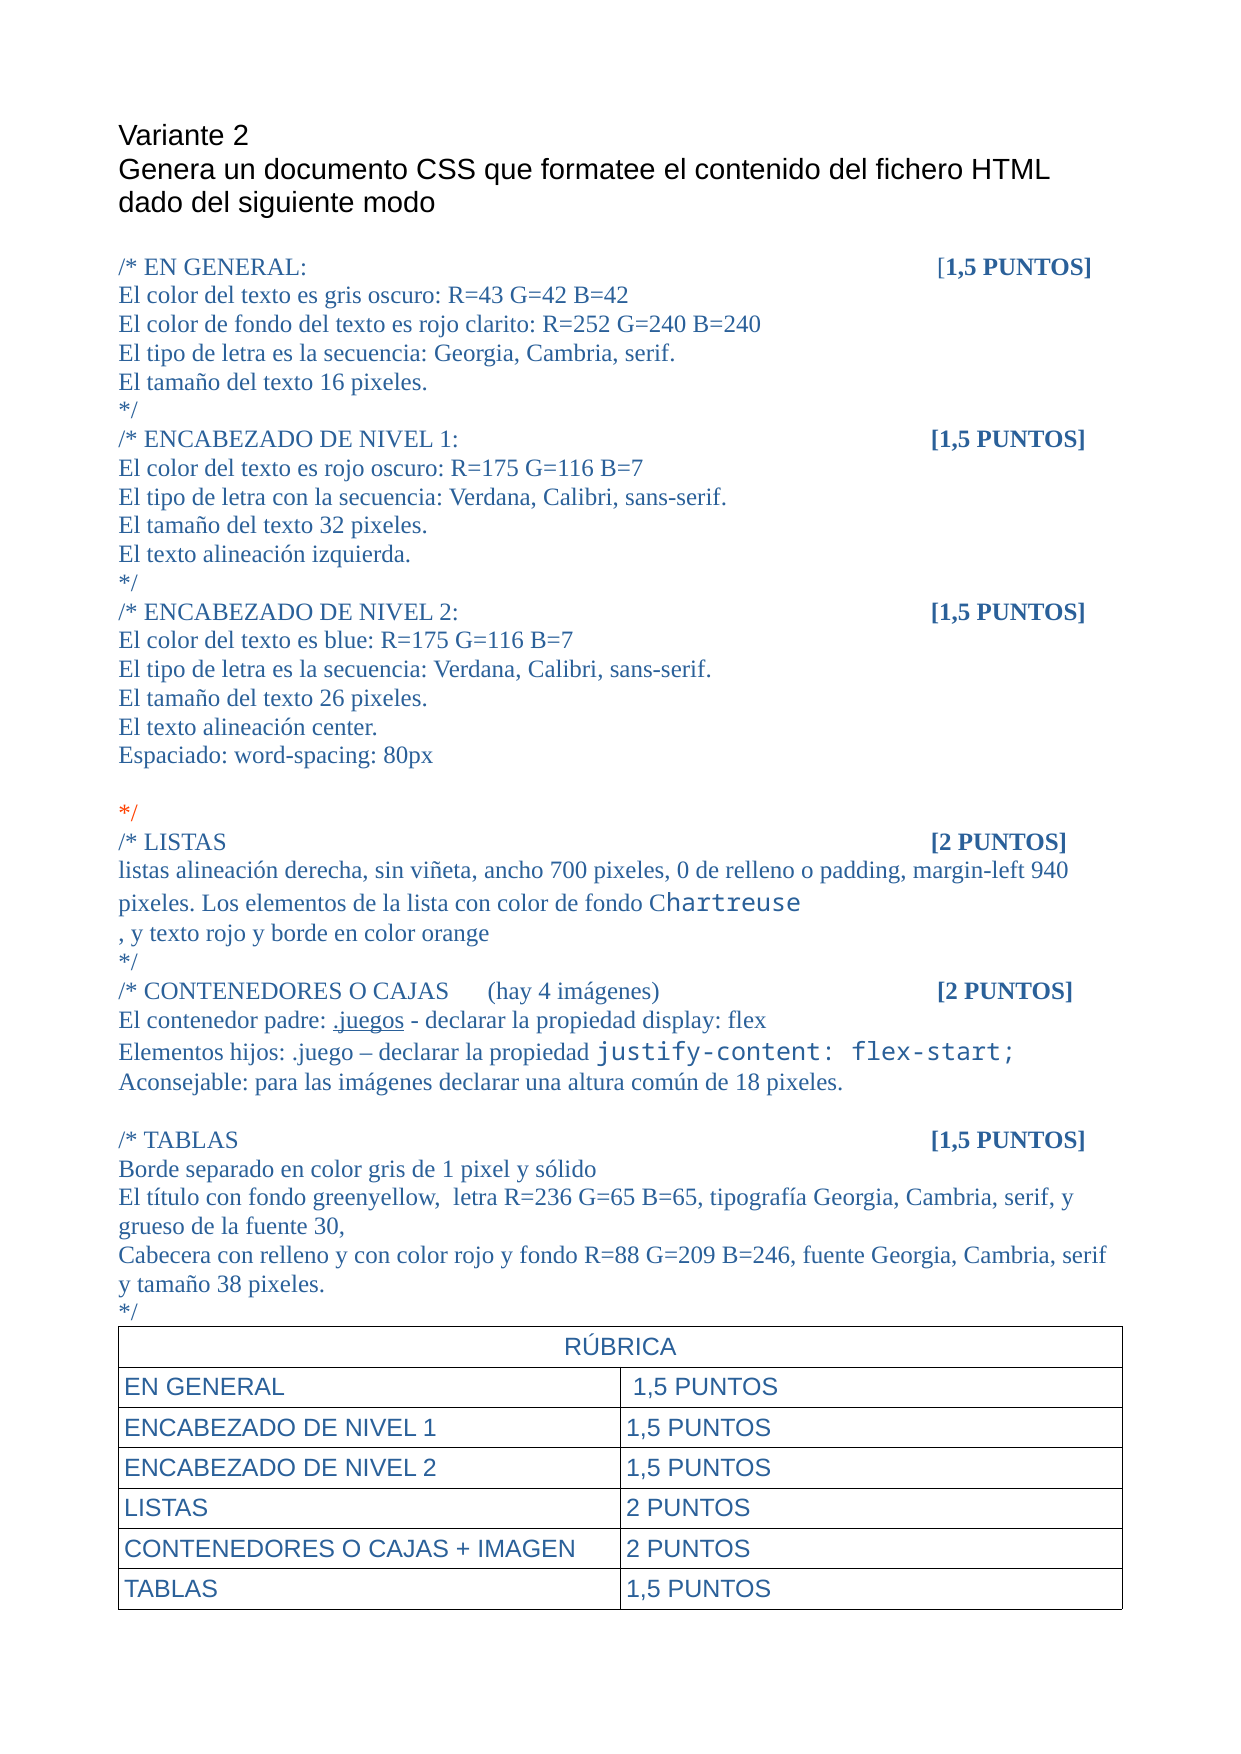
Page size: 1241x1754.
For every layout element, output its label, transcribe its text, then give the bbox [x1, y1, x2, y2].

text Variante 2 [118, 118, 1122, 152]
table_cell 2 PUNTOS [621, 1489, 1122, 1528]
table_cell 2 PUNTOS [621, 1529, 1122, 1568]
table_cell LISTAS [119, 1489, 620, 1528]
table_header RÚBRICA [119, 1327, 1122, 1367]
text , y texto rojo y borde en color orange */ /* CONTENEDORES O CAJAS (hay 4 imágenes) [2 PUNTOS] El contenedor padre: .juegos - declarar la propiedad display: flex [118, 918, 1122, 1033]
table_cell 1,5 PUNTOS [621, 1408, 1122, 1447]
table_cell 1,5 PUNTOS [621, 1569, 1122, 1608]
text Aconsejable: para las imágenes declarar una altura común de 18 pixeles. [118, 1067, 1122, 1125]
text Espaciado: word-spacing: 80px [118, 741, 1122, 769]
table_cell 1,5 PUNTOS [621, 1448, 1122, 1487]
table_cell EN GENERAL [119, 1368, 620, 1407]
text */ /* LISTAS [2 PUNTOS] listas alineación derecha, sin viñeta, ancho 700 pixeles, 0 de relleno o padding, margin-left 940 pixeles. Los elementos de la lista con color de fondo Chartreuse [118, 769, 1122, 918]
text /* TABLAS [1,5 PUNTOS] Borde separado en color gris de 1 pixel y sólido El título con fondo greenyellow, letra R=236 G=65 B=65, tipografía Georgia, Cambria, serif, y grueso de la fuente 30, Cabecera con relleno y con color rojo y fondo R=88 G=209 B=246, fuente Georgia, Cambria, serif y tamaño 38 pixeles. */ [118, 1125, 1122, 1326]
table_cell TABLAS [119, 1569, 620, 1608]
text Elementos hijos: .juego – declarar la propiedad justify-content: flex-start; [118, 1033, 1122, 1067]
table_cell ENCABEZADO DE NIVEL 2 [119, 1448, 620, 1487]
table_cell CONTENEDORES O CAJAS + IMAGEN [119, 1529, 620, 1568]
text /* EN GENERAL: [1,5 PUNTOS] El color del texto es gris oscuro: R=43 G=42 B=42 El color de fondo del texto es rojo clarito: R=252 G=240 B=240 El tipo de letra es la secuencia: Georgia, Cambria, serif. El tamaño del texto 16 pixeles. */ /* ENCABEZADO DE NIVEL 1: [1,5 PUNTOS] El color del texto es rojo oscuro: R=175 G=116 B=7 El tipo de letra con la secuencia: Verdana, Calibri, sans-serif. El tamaño del texto 32 pixeles. El texto alineación izquierda. */ /* ENCABEZADO DE NIVEL 2: [1,5 PUNTOS] El color del texto es blue: R=175 G=116 B=7 El tipo de letra es la secuencia: Verdana, Calibri, sans-serif. El tamaño del texto 26 pixeles. El texto alineación center. [118, 219, 1122, 741]
text Genera un documento CSS que formatee el contenido del fichero HTML dado del siguiente modo [118, 152, 1122, 219]
table_cell ENCABEZADO DE NIVEL 1 [119, 1408, 620, 1447]
table_cell 1,5 PUNTOS [621, 1368, 1122, 1407]
